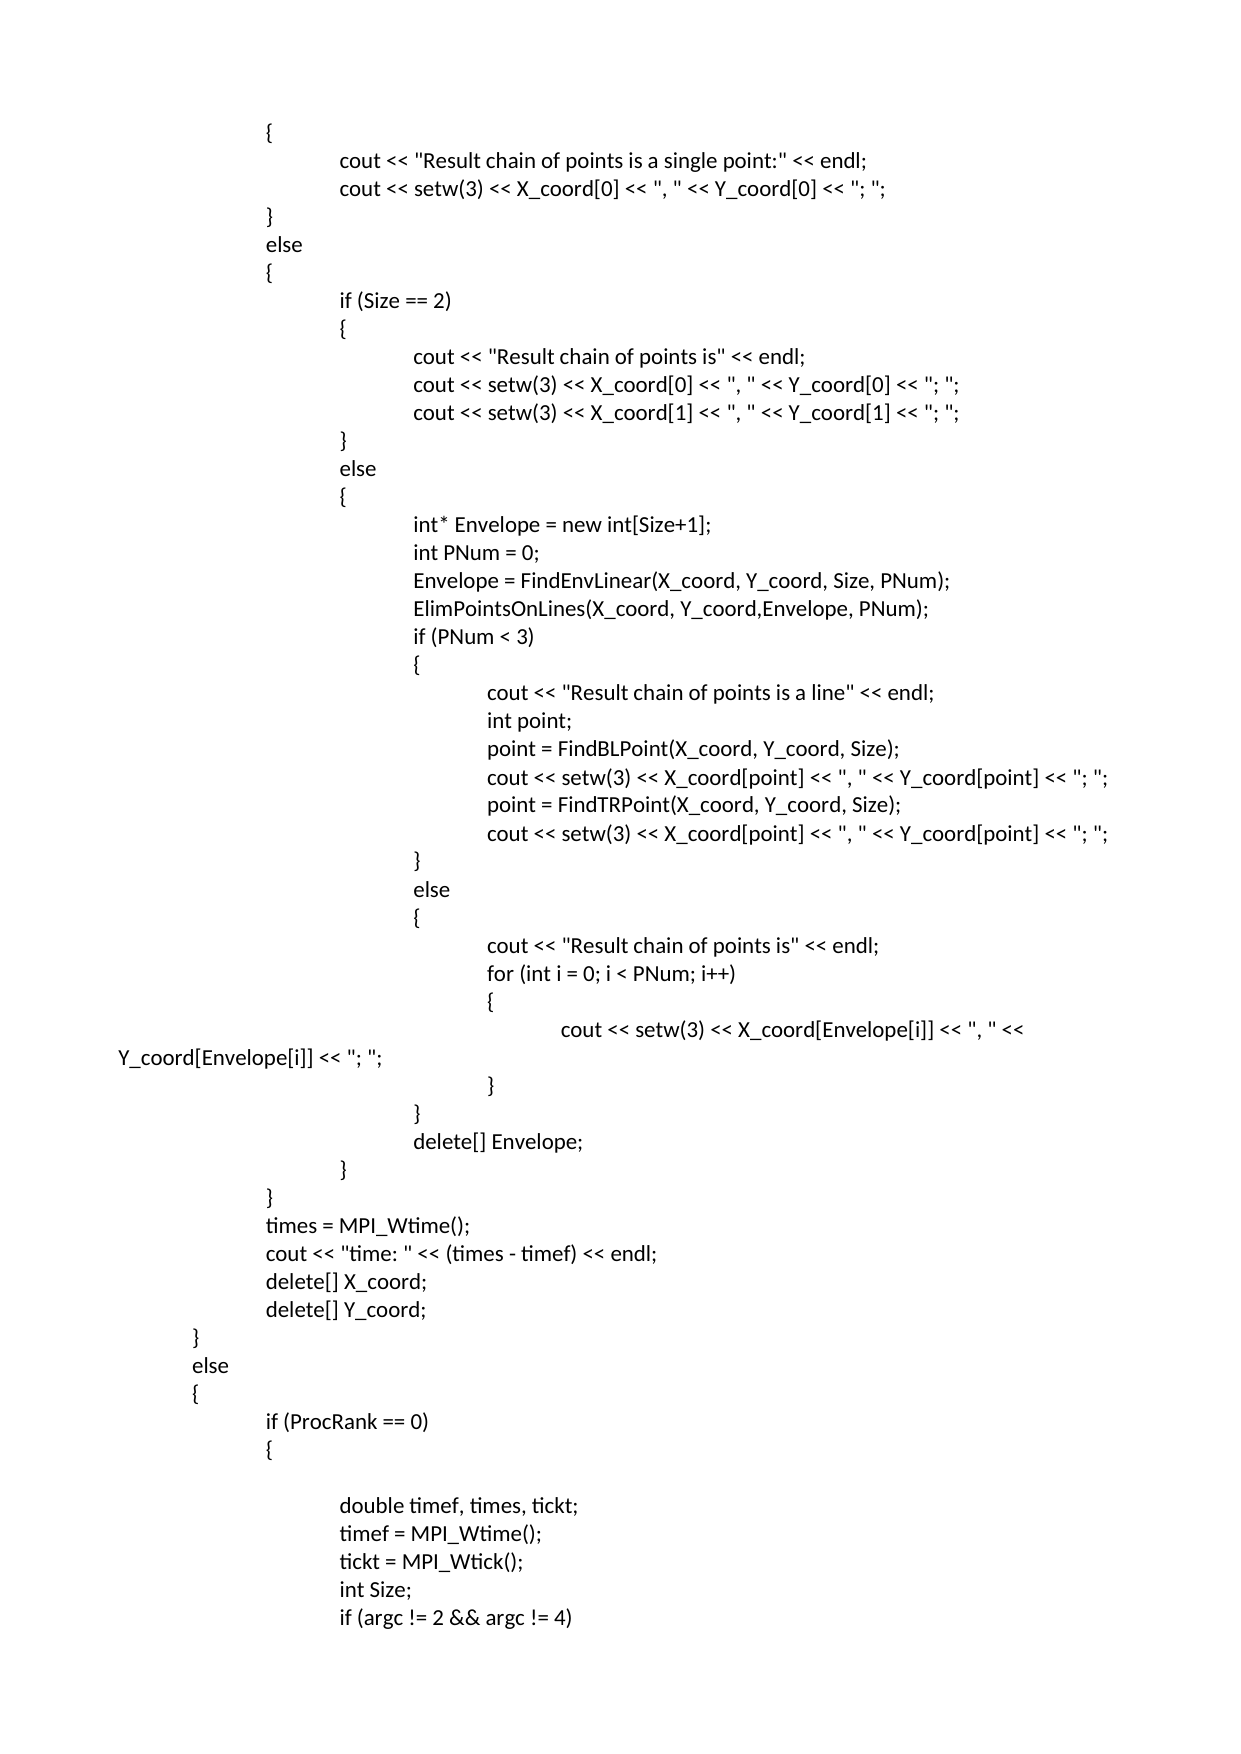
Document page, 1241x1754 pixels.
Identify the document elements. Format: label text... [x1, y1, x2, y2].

text { [118, 118, 1122, 146]
text cout << "Result chain of points is a single point:" << endl; [118, 146, 1122, 174]
text cout << setw(3) << X_coord[1] << ", " << Y_coord[1] << "; "; [118, 398, 1122, 426]
text cout << setw(3) << X_coord[point] << ", " << Y_coord[point] << "; "; [118, 819, 1122, 847]
text { [118, 314, 1122, 342]
text for (int i = 0; i < PNum; i++) [118, 959, 1122, 987]
text { [118, 903, 1122, 931]
text } [118, 1183, 1122, 1211]
text } [118, 202, 1122, 230]
text timef = MPI_Wtime(); [118, 1519, 1122, 1547]
text } [118, 1323, 1122, 1351]
text { [118, 987, 1122, 1015]
text ElimPointsOnLines(X_coord, Y_coord,Envelope, PNum); [118, 594, 1122, 622]
text double timef, times, tickt; [118, 1491, 1122, 1519]
text cout << "time: " << (times - timef) << endl; [118, 1239, 1122, 1267]
text else [118, 875, 1122, 903]
text int Size; [118, 1575, 1122, 1603]
text delete[] X_coord; [118, 1267, 1122, 1295]
text tickt = MPI_Wtick(); [118, 1547, 1122, 1575]
text cout << "Result chain of points is" << endl; [118, 931, 1122, 959]
text cout << setw(3) << X_coord[0] << ", " << Y_coord[0] << "; "; [118, 370, 1122, 398]
text { [118, 258, 1122, 286]
text point = FindTRPoint(X_coord, Y_coord, Size); [118, 791, 1122, 819]
text int* Envelope = new int[Size+1]; [118, 510, 1122, 538]
text { [118, 1435, 1122, 1463]
text { [118, 651, 1122, 678]
text cout << setw(3) << X_coord[Envelope[i]] << ", " << Y_coord[Envelope[i]] << "; "; [118, 1015, 1122, 1071]
text delete[] Y_coord; [118, 1295, 1122, 1323]
text delete[] Envelope; [118, 1127, 1122, 1155]
text } [118, 847, 1122, 875]
text Envelope = FindEnvLinear(X_coord, Y_coord, Size, PNum); [118, 566, 1122, 594]
text point = FindBLPoint(X_coord, Y_coord, Size); [118, 734, 1122, 763]
text int PNum = 0; [118, 538, 1122, 566]
text cout << setw(3) << X_coord[point] << ", " << Y_coord[point] << "; "; [118, 763, 1122, 791]
text else [118, 230, 1122, 258]
text else [118, 454, 1122, 482]
text else [118, 1351, 1122, 1379]
text times = MPI_Wtime(); [118, 1211, 1122, 1239]
text int point; [118, 707, 1122, 734]
text { [118, 482, 1122, 510]
text { [118, 1379, 1122, 1407]
text if (argc != 2 && argc != 4) [118, 1603, 1122, 1631]
text cout << "Result chain of points is" << endl; [118, 342, 1122, 370]
text } [118, 1071, 1122, 1099]
text if (ProcRank == 0) [118, 1407, 1122, 1435]
text cout << setw(3) << X_coord[0] << ", " << Y_coord[0] << "; "; [118, 174, 1122, 202]
text cout << "Result chain of points is a line" << endl; [118, 678, 1122, 707]
text } [118, 1155, 1122, 1183]
text } [118, 426, 1122, 454]
text if (Size == 2) [118, 286, 1122, 314]
text } [118, 1099, 1122, 1127]
text if (PNum < 3) [118, 622, 1122, 651]
